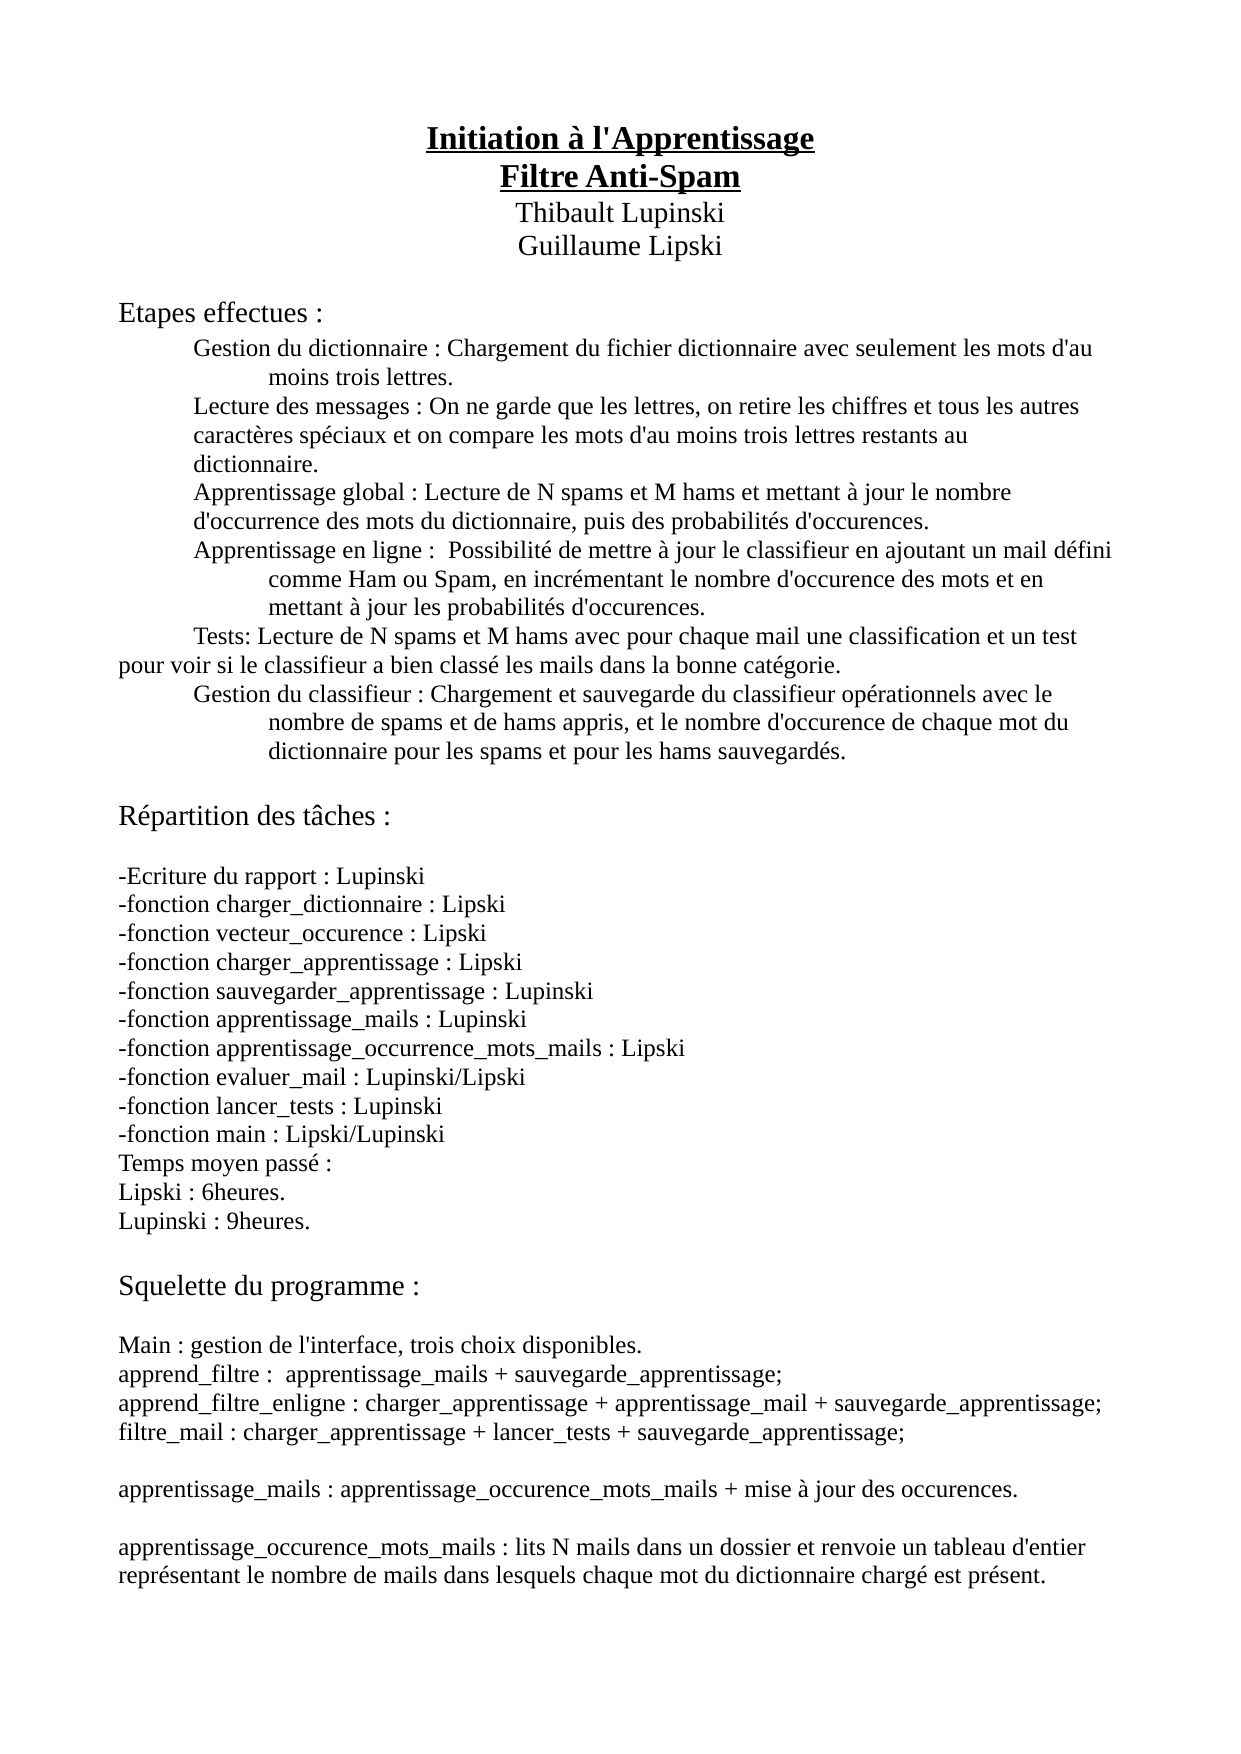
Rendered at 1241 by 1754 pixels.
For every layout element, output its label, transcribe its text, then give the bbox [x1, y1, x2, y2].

text -fonction vecteur_occurence : Lipski [118, 918, 1122, 947]
text Guillaume Lipski [118, 228, 1122, 262]
text Etapes effectues : [118, 295, 1122, 329]
text -fonction charger_dictionnaire : Lipski [118, 889, 1122, 918]
text Thibault Lupinski [118, 195, 1122, 228]
text apprend_filtre_enligne : charger_apprentissage + apprentissage_mail + sauvegarde_apprentissage; [118, 1388, 1122, 1417]
text Répartition des tâches : [118, 798, 1122, 832]
text Filtre Anti-Spam [118, 156, 1122, 195]
text Initiation à l'Apprentissage [118, 118, 1122, 156]
text Lipski : 6heures. [118, 1177, 1122, 1206]
text -fonction sauvegarder_apprentissage : Lupinski [118, 976, 1122, 1004]
text apprend_filtre : apprentissage_mails + sauvegarde_apprentissage; [118, 1359, 1122, 1388]
text -fonction apprentissage_occurrence_mots_mails : Lipski [118, 1033, 1122, 1062]
text -fonction charger_apprentissage : Lipski [118, 947, 1122, 976]
text Gestion du classifieur : Chargement et sauvegarde du classifieur opérationnels avec le nombre de spams et de hams appris, et le nombre d'occurence de chaque mot du dictionnaire pour les spams et pour les hams sauvegardés. [118, 679, 1122, 765]
text Lecture des messages : On ne garde que les lettres, on retire les chiffres et tous les autres caractères spéciaux et on compare les mots d'au moins trois lettres restants au dictionnaire. [118, 391, 1122, 477]
text Temps moyen passé : [118, 1148, 1122, 1177]
text apprentissage_occurence_mots_mails : lits N mails dans un dossier et renvoie un tableau d'entier représentant le nombre de mails dans lesquels chaque mot du dictionnaire chargé est présent. [118, 1532, 1122, 1589]
text Apprentissage en ligne : Possibilité de mettre à jour le classifieur en ajoutant un mail défini comme Ham ou Spam, en incrémentant le nombre d'occurence des mots et en mettant à jour les probabilités d'occurences. [118, 535, 1122, 621]
text Apprentissage global : Lecture de N spams et M hams et mettant à jour le nombre d'occurrence des mots du dictionnaire, puis des probabilités d'occurences. [118, 477, 1122, 535]
text Squelette du programme : [118, 1268, 1122, 1302]
text -fonction main : Lipski/Lupinski [118, 1119, 1122, 1148]
text -fonction evaluer_mail : Lupinski/Lipski [118, 1062, 1122, 1091]
text -fonction lancer_tests : Lupinski [118, 1091, 1122, 1119]
text Gestion du dictionnaire : Chargement du fichier dictionnaire avec seulement les mots d'au moins trois lettres. [118, 329, 1122, 391]
text Tests: Lecture de N spams et M hams avec pour chaque mail une classification et un test pour voir si le classifieur a bien classé les mails dans la bonne catégorie. [118, 621, 1122, 679]
text filtre_mail : charger_apprentissage + lancer_tests + sauvegarde_apprentissage; [118, 1417, 1122, 1445]
text -fonction apprentissage_mails : Lupinski [118, 1004, 1122, 1033]
text Lupinski : 9heures. [118, 1206, 1122, 1234]
text apprentissage_mails : apprentissage_occurence_mots_mails + mise à jour des occurences. [118, 1474, 1122, 1503]
text -Ecriture du rapport : Lupinski [118, 861, 1122, 889]
text Main : gestion de l'interface, trois choix disponibles. [118, 1330, 1122, 1359]
